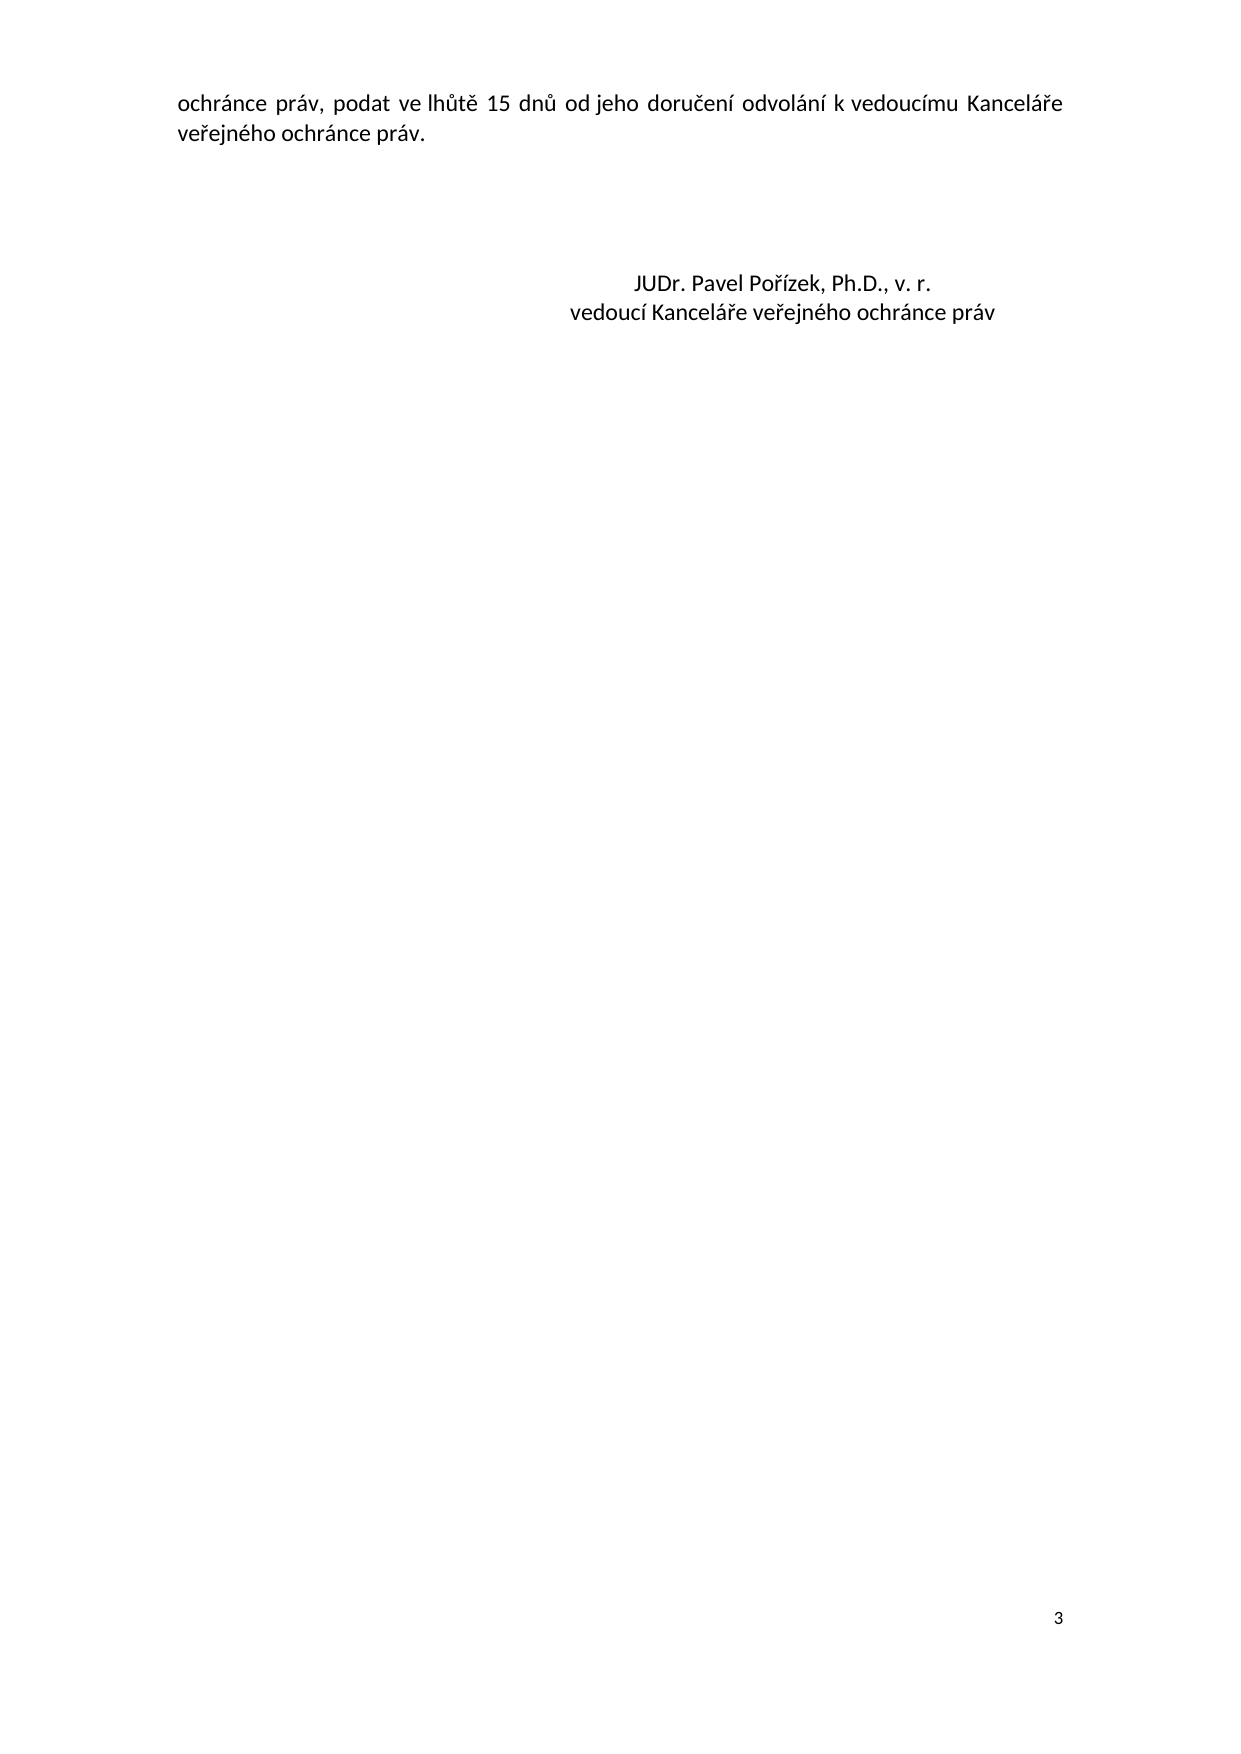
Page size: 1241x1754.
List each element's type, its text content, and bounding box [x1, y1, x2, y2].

text ochránce práv, podat ve lhůtě 15 dnů od jeho doručení odvolání k vedoucímu Kanceláře veřejného ochránce práv. [177, 88, 1063, 147]
text vedoucí Kanceláře veřejného ochránce práv [502, 297, 1063, 327]
text JUDr. Pavel Pořízek, Ph.D., v. r. [502, 268, 1063, 297]
